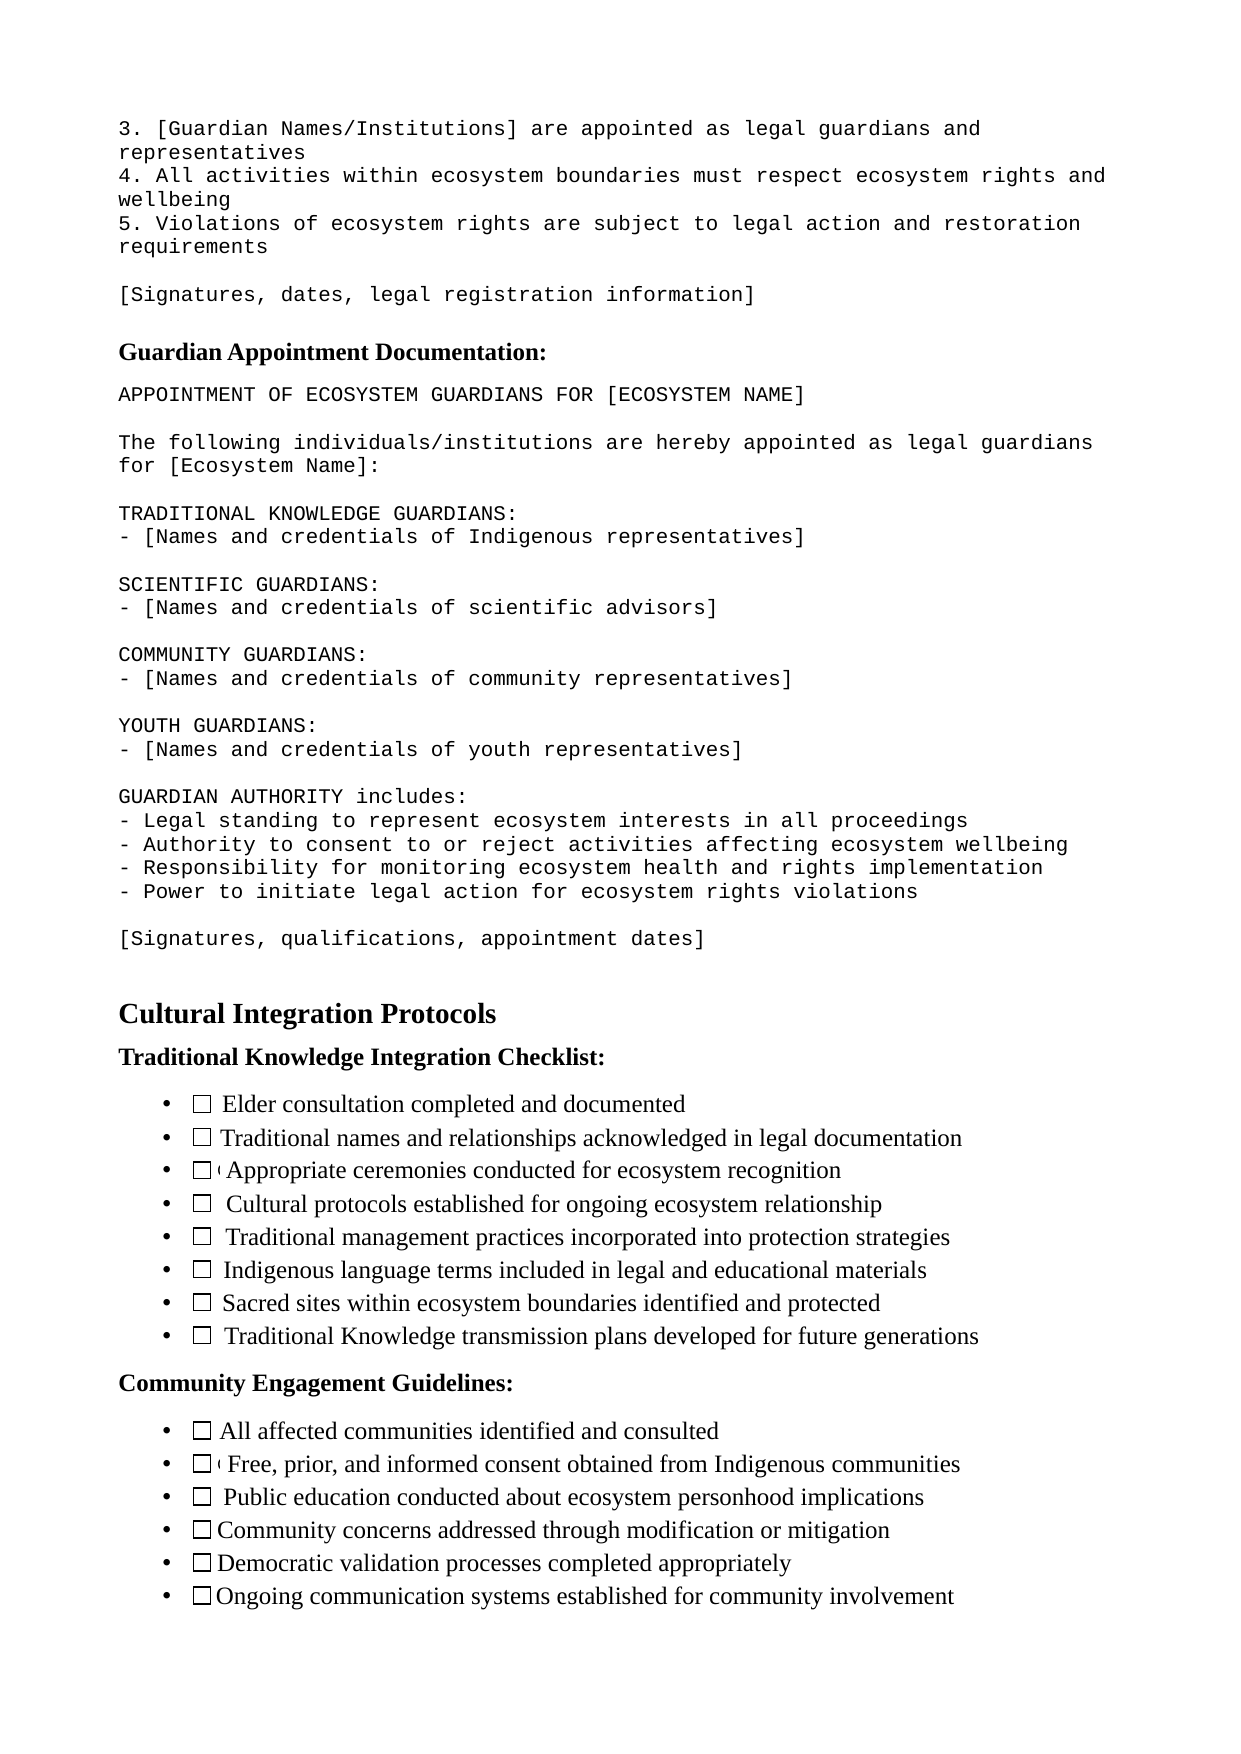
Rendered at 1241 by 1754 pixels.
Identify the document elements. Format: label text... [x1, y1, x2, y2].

text - [Names and credentials of youth representatives] [118, 739, 1122, 763]
text - [Names and credentials of Indigenous representatives] [118, 526, 1122, 550]
list Traditional management practices incorporated into protection strategies [162, 1222, 1122, 1250]
text APPOINTMENT OF ECOSYSTEM GUARDIANS FOR [ECOSYSTEM NAME] [118, 384, 1122, 408]
list Democratic validation processes completed appropriately [162, 1548, 1122, 1577]
text Guardian Appointment Documentation: [118, 337, 1122, 366]
text - [Names and credentials of scientific advisors] [118, 597, 1122, 621]
text Traditional Knowledge Integration Checklist: [118, 1042, 1122, 1071]
text Community Engagement Guidelines: [118, 1368, 1122, 1397]
text 5. Violations of ecosystem rights are subject to legal action and restoration requirements [118, 213, 1122, 260]
list Traditional names and relationships acknowledged in legal documentation [162, 1123, 1122, 1151]
text - Authority to consent to or reject activities affecting ecosystem wellbeing [118, 834, 1122, 857]
text [Signatures, dates, legal registration information] [118, 284, 1122, 307]
list Public education conducted about ecosystem personhood implications [162, 1482, 1122, 1511]
text - Responsibility for monitoring ecosystem health and rights implementation [118, 857, 1122, 881]
text COMMUNITY GUARDIANS: [118, 644, 1122, 668]
text GUARDIAN AUTHORITY includes: [118, 786, 1122, 810]
list All affected communities identified and consulted [162, 1416, 1122, 1445]
text 3. [Guardian Names/Institutions] are appointed as legal guardians and representatives [118, 118, 1122, 165]
list Community concerns addressed through modification or mitigation [162, 1515, 1122, 1544]
text - Power to initiate legal action for ecosystem rights violations [118, 881, 1122, 904]
text SCIENTIFIC GUARDIANS: [118, 573, 1122, 597]
list Appropriate ceremonies conducted for ecosystem recognition [162, 1156, 1122, 1184]
subtitle Cultural Integration Protocols [118, 996, 1122, 1029]
list Elder consultation completed and documented [162, 1089, 1122, 1118]
list Sacred sites within ecosystem boundaries identified and protected [162, 1288, 1122, 1316]
text - Legal standing to represent ecosystem interests in all proceedings [118, 810, 1122, 834]
list Cultural protocols established for ongoing ecosystem relationship [162, 1189, 1122, 1217]
text YOUTH GUARDIANS: [118, 715, 1122, 739]
text The following individuals/institutions are hereby appointed as legal guardians for [Ecosystem Name]: [118, 432, 1122, 479]
list Traditional Knowledge transmission plans developed for future generations [162, 1321, 1122, 1349]
text [Signatures, qualifications, appointment dates] [118, 928, 1122, 952]
list Free, prior, and informed consent obtained from Indigenous communities [162, 1449, 1122, 1478]
list Indigenous language terms included in legal and educational materials [162, 1255, 1122, 1283]
text TRADITIONAL KNOWLEDGE GUARDIANS: [118, 503, 1122, 526]
text 4. All activities within ecosystem boundaries must respect ecosystem rights and wellbeing [118, 165, 1122, 213]
list Ongoing communication systems established for community involvement [162, 1581, 1122, 1610]
text - [Names and credentials of community representatives] [118, 668, 1122, 692]
